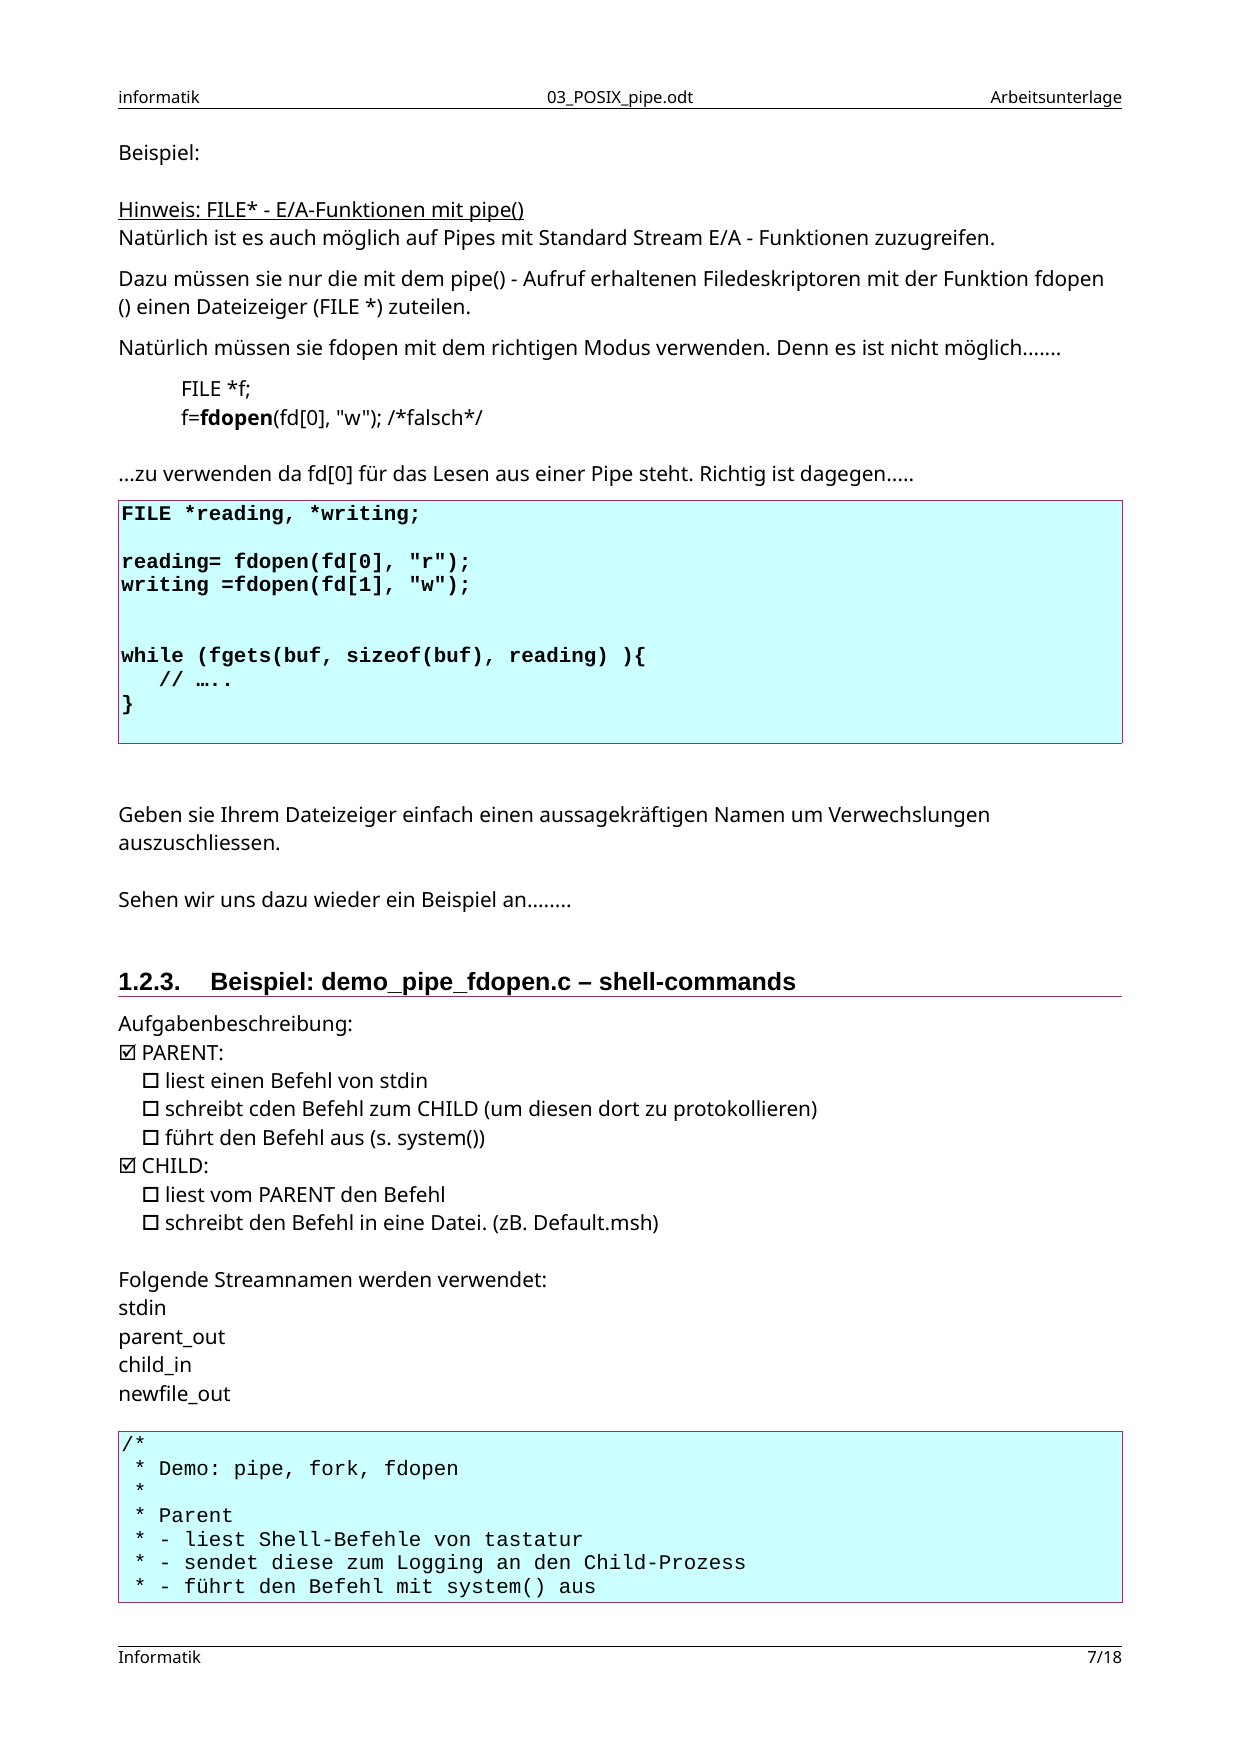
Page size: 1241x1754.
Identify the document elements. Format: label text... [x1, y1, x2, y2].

list schreibt cden Befehl zum CHILD (um diesen dort zu protokollieren) [141, 1094, 1122, 1123]
text * [119, 1478, 1122, 1502]
text while (fgets(buf, sizeof(buf), reading) ){ // ….. } [119, 642, 1122, 713]
list liest vom PARENT den Befehl [141, 1180, 1122, 1208]
list führt den Befehl aus (s. system()) [141, 1123, 1122, 1151]
text * Parent [119, 1502, 1122, 1526]
text Aufgabenbeschreibung: [118, 1009, 1122, 1038]
text stdin [118, 1293, 1122, 1322]
text Folgende Streamnamen werden verwendet: [118, 1265, 1122, 1293]
text Sehen wir uns dazu wieder ein Beispiel an........ [118, 885, 1122, 913]
text /* [119, 1432, 1122, 1454]
text parent_out [118, 1322, 1122, 1350]
list CHILD: [118, 1151, 1122, 1180]
list PARENT: [118, 1038, 1122, 1066]
text FILE *reading, *writing; reading= fdopen(fd[0], "r"); writing =fdopen(fd[1], "w"); [119, 501, 1122, 595]
text * - führt den Befehl mit system() aus [119, 1573, 1122, 1602]
list liest einen Befehl von stdin [141, 1066, 1122, 1094]
text Beispiel: Hinweis: FILE* - E/A-Funktionen mit pipe() Natürlich ist es auch möglich auf Pipes mit Standard Stream E/A - Funktionen zuzugreifen. [118, 138, 1122, 252]
text Geben sie Ihrem Dateizeiger einfach einen aussagekräftigen Namen um Verwechslungen auszuschliessen. [118, 744, 1122, 857]
subtitle Beispiel: demo_pipe_fdopen.c – shell-commands [118, 967, 1122, 996]
text Natürlich müssen sie fdopen mit dem richtigen Modus verwenden. Denn es ist nicht möglich....... [118, 333, 1122, 362]
text FILE *f; f=fdopen(fd[0], "w"); /*falsch*/ [181, 374, 1122, 431]
list schreibt den Befehl in eine Datei. (zB. Default.msh) [141, 1208, 1122, 1237]
text * - sendet diese zum Logging an den Child-Prozess [119, 1549, 1122, 1573]
text Dazu müssen sie nur die mit dem pipe() - Aufruf erhaltenen Filedeskriptoren mit der Funktion fdopen () einen Dateizeiger (FILE *) zuteilen. [118, 264, 1122, 321]
text ...zu verwenden da fd[0] für das Lesen aus einer Pipe steht. Richtig ist dagegen..... [118, 431, 1122, 488]
text * - liest Shell-Befehle von tastatur [119, 1526, 1122, 1549]
text child_in newfile_out [118, 1350, 1122, 1407]
text * Demo: pipe, fork, fdopen [119, 1454, 1122, 1478]
